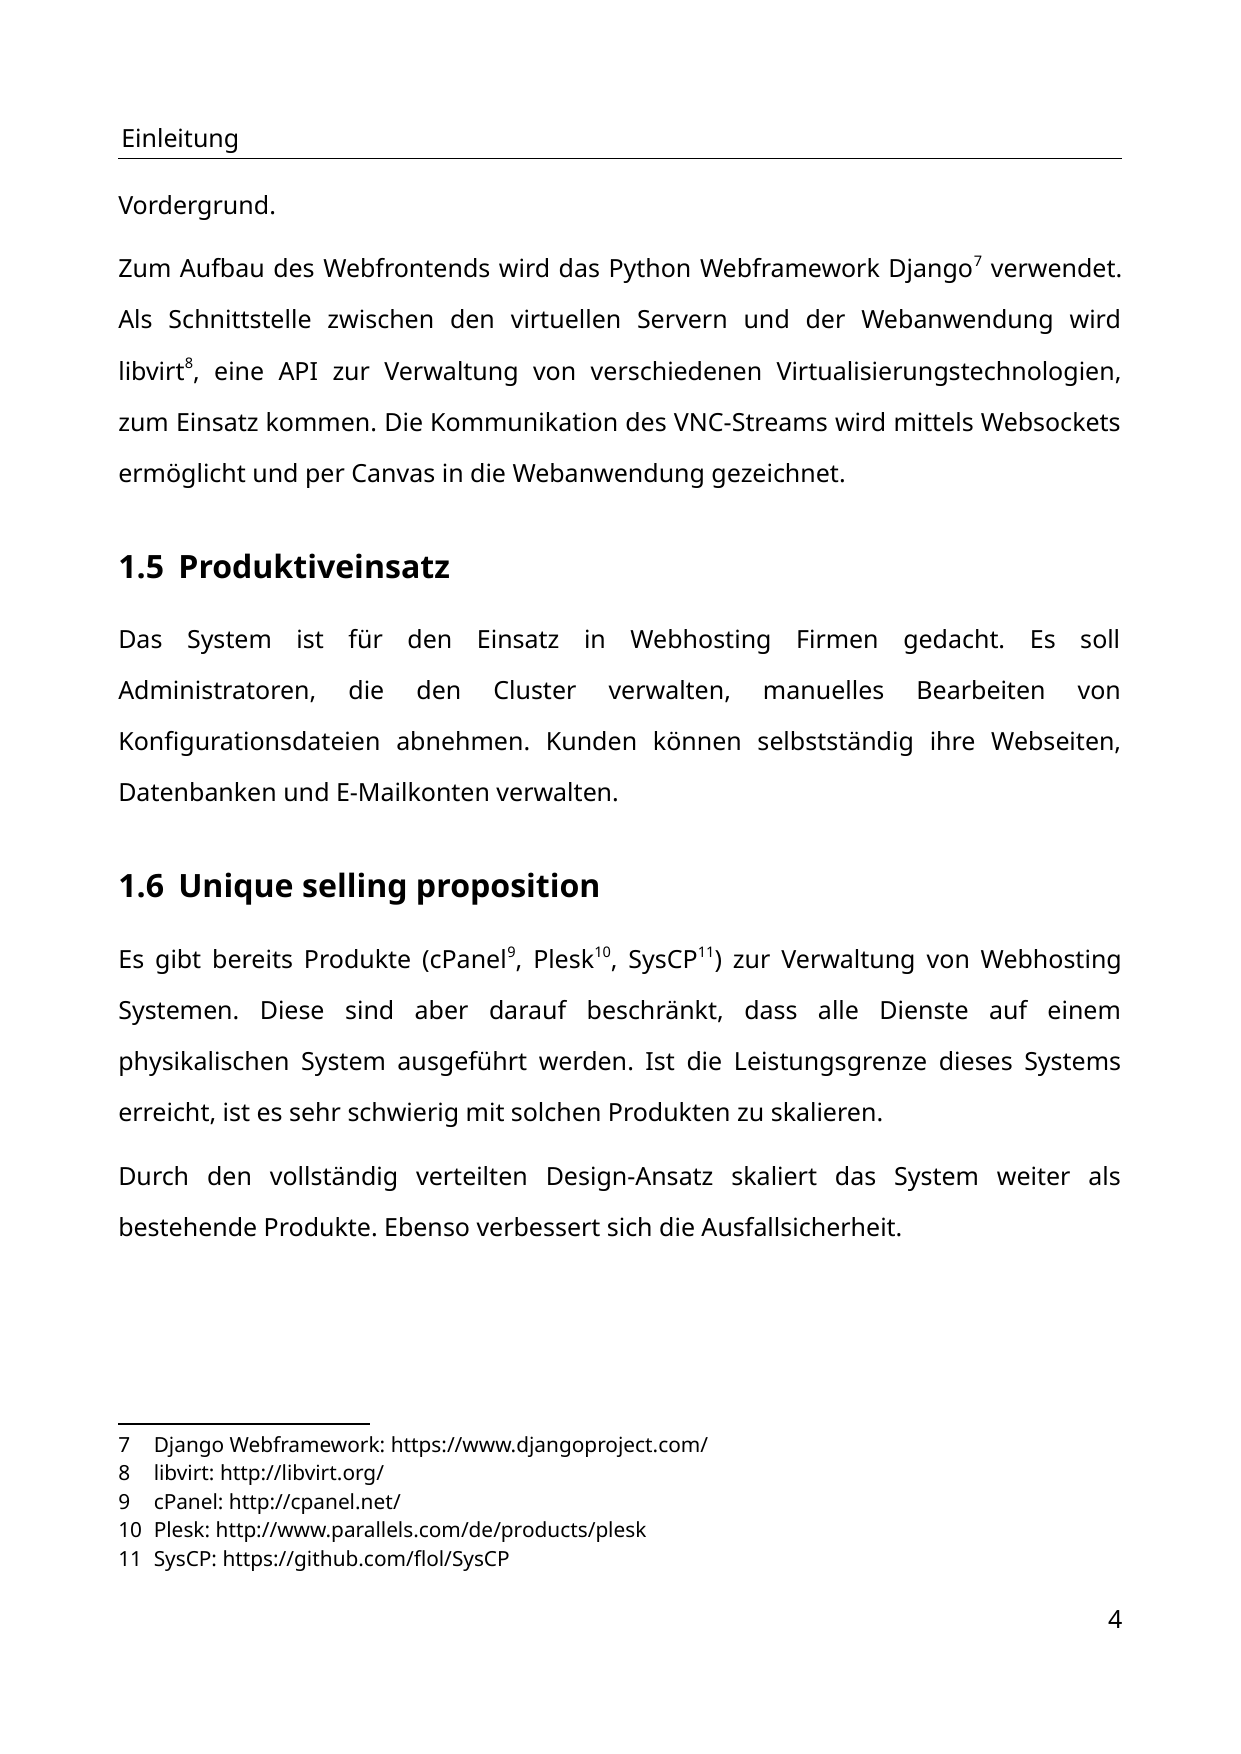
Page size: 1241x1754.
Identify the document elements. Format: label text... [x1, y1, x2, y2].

subtitle Unique selling proposition [118, 864, 1122, 907]
subtitle Produktiveinsatz [118, 544, 1122, 588]
text Vordergrund. [118, 188, 1122, 222]
text libvirt: http://libvirt.org/ [118, 1458, 1122, 1487]
text Django Webframework: https://www.djangoproject.com/ [118, 1430, 1122, 1458]
text Das System ist für den Einsatz in Webhosting Firmen gedacht. Es soll Administratoren, die den Cluster verwalten, manuelles Bearbeiten von Konfigurationsdateien abnehmen. Kunden können selbstständig ihre Webseiten, Datenbanken und E-Mailkonten verwalten. [118, 622, 1122, 809]
text SysCP: https://github.com/flol/SysCP [118, 1544, 1122, 1572]
text Durch den vollständig verteilten Design-Ansatz skaliert das System weiter als bestehende Produkte. Ebenso verbessert sich die Ausfallsicherheit. [118, 1158, 1122, 1243]
text Es gibt bereits Produkte (cPanel, Plesk, SysCP) zur Verwaltung von Webhosting Systemen. Diese sind aber darauf beschränkt, dass alle Dienste auf einem physikalischen System ausgeführt werden. Ist die Leistungsgrenze dieses Systems erreicht, ist es sehr schwierig mit solchen Produkten zu skalieren. [118, 942, 1122, 1129]
text cPanel: http://cpanel.net/ [118, 1487, 1122, 1515]
text Zum Aufbau des Webfrontends wird das Python Webframework Django verwendet. Als Schnittstelle zwischen den virtuellen Servern und der Webanwendung wird libvirt, eine API zur Verwaltung von verschiedenen Virtualisierungstechnologien, zum Einsatz kommen. Die Kommunikation des VNC-Streams wird mittels Websockets ermöglicht und per Canvas in die Webanwendung gezeichnet. [118, 251, 1122, 489]
text Plesk: http://www.parallels.com/de/products/plesk [118, 1515, 1122, 1544]
